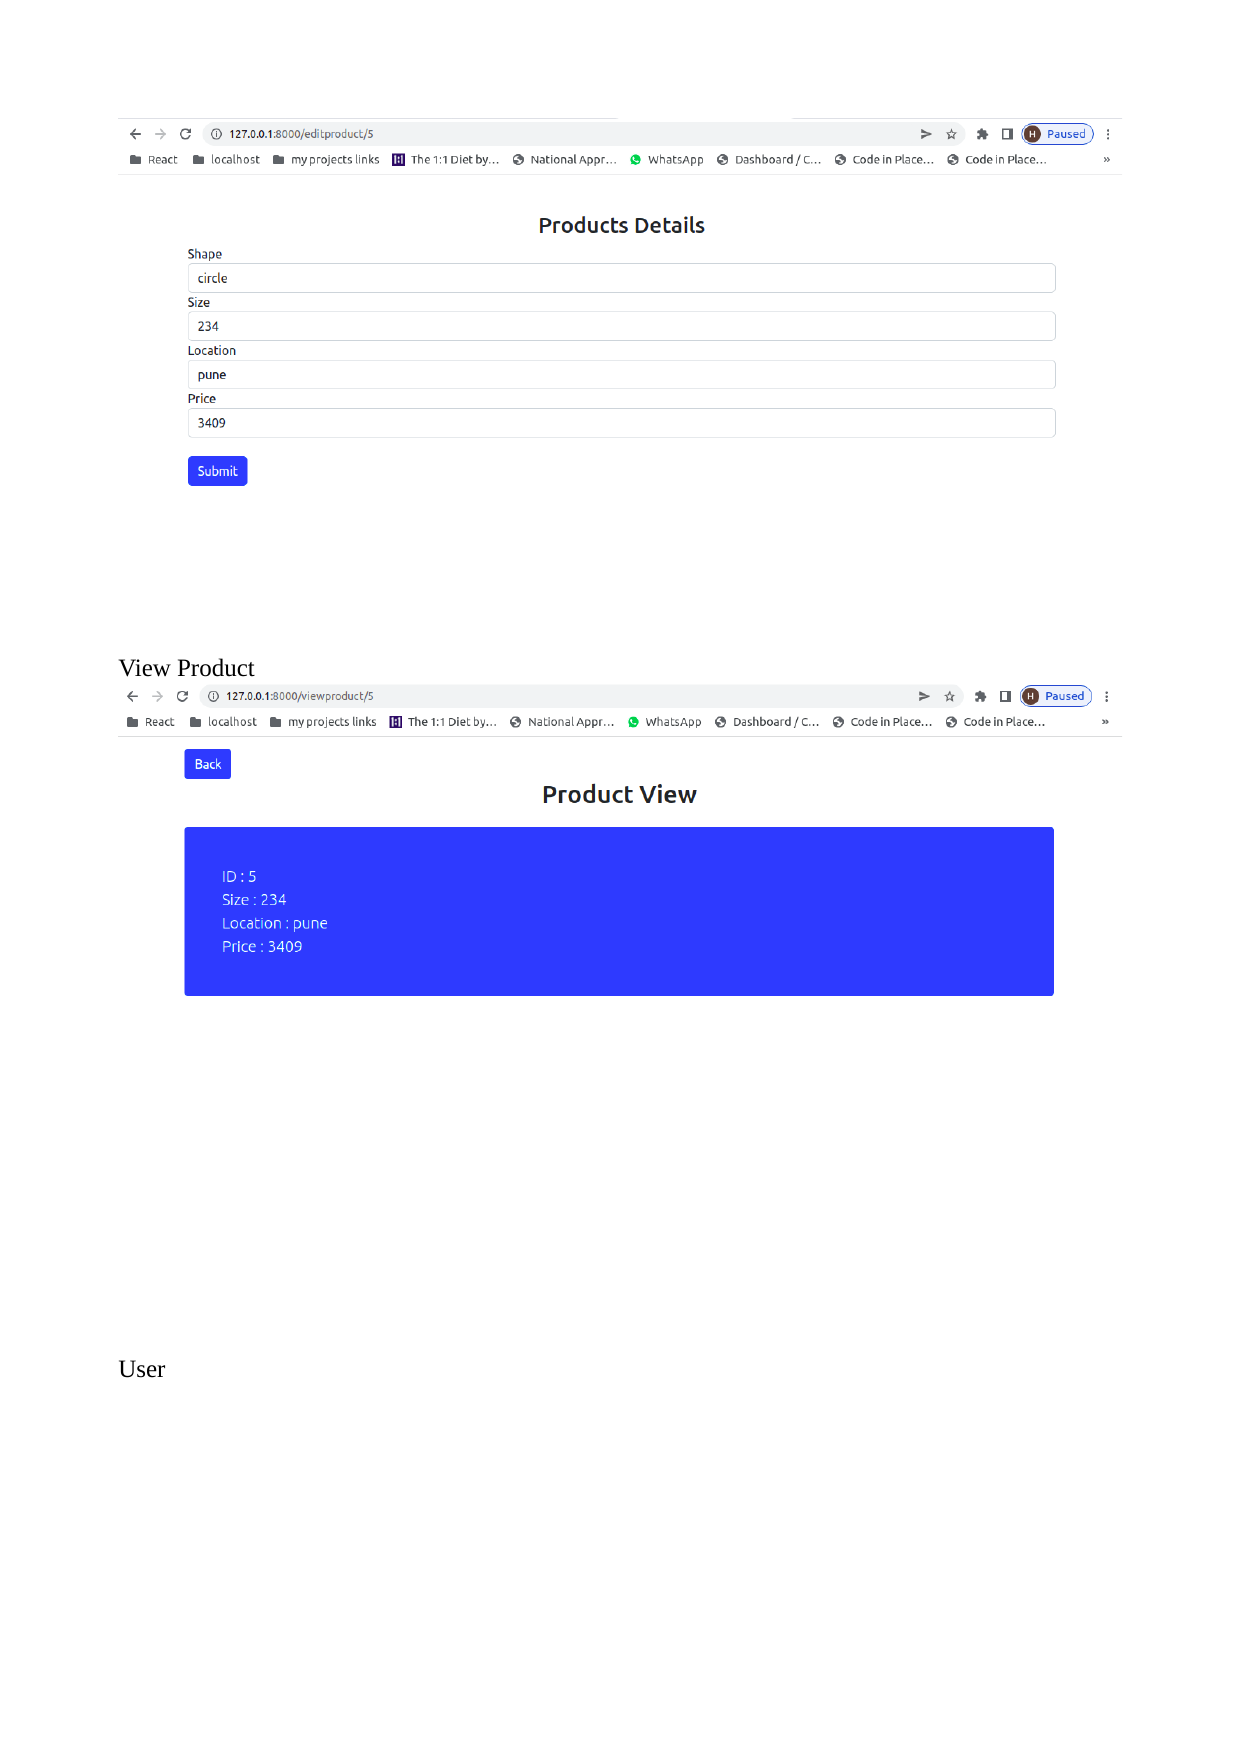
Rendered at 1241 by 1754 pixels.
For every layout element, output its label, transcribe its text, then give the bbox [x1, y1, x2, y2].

text View Product [118, 652, 1122, 681]
picture [118, 118, 1123, 624]
text User [118, 1354, 1122, 1383]
picture [118, 681, 1123, 1177]
